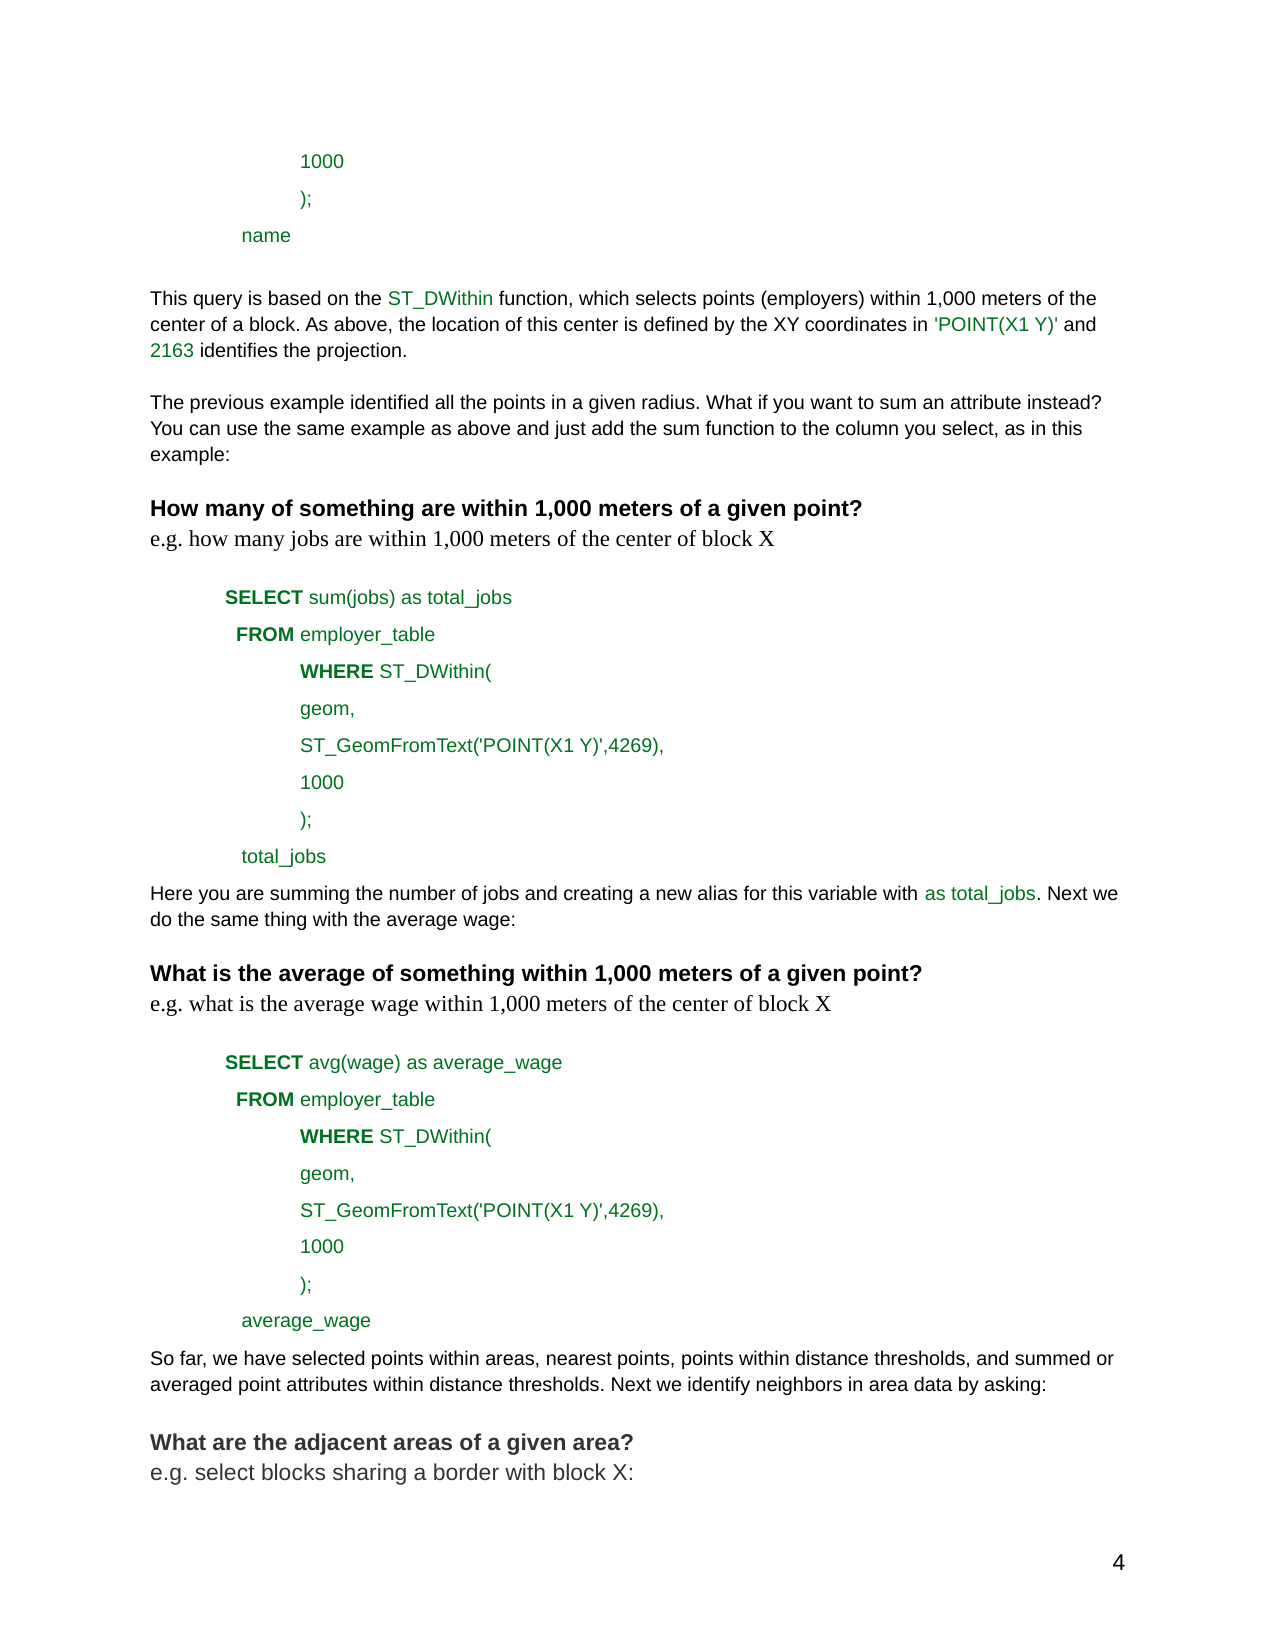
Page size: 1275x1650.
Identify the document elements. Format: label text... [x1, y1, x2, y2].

text 1000 [225, 150, 1125, 173]
text ); [225, 808, 1125, 831]
text So far, we have selected points within areas, nearest points, points within distance thresholds, and summed or averaged point attributes within distance thresholds. Next we identify neighbors in area data by asking: [150, 1346, 1125, 1395]
text e.g. how many jobs are within 1,000 meters of the center of block X [150, 526, 1125, 552]
text FROM employer_table [225, 623, 1125, 646]
text geom, [225, 1161, 1125, 1184]
text 1000 [225, 771, 1125, 793]
text FROM employer_table [225, 1087, 1125, 1110]
text Here you are summing the number of jobs and creating a new alias for this variable with as total_jobs. Next we do the same thing with the average wage: [150, 882, 1125, 931]
text What are the adjacent areas of a given area? [150, 1429, 1125, 1455]
text SELECT sum(jobs) as total_jobs [225, 586, 1125, 609]
text SELECT avg(wage) as average_wage [225, 1051, 1125, 1073]
text e.g. select blocks sharing a border with block X: [150, 1459, 1125, 1485]
text WHERE ST_DWithin( [225, 660, 1125, 683]
text name [225, 224, 1125, 247]
text total_jobs [225, 845, 1125, 867]
text This query is based on the ST_DWithin function, which selects points (employers) within 1,000 meters of the center of a block. As above, the location of this center is defined by the XY coordinates in 'POINT(X1 Y)' and 2163 identifies the projection. [150, 287, 1125, 362]
text What is the average of something within 1,000 meters of a given point? [150, 960, 1125, 986]
text How many of something are within 1,000 meters of a given point? [150, 495, 1125, 522]
text ); [225, 1272, 1125, 1295]
text average_wage [225, 1309, 1125, 1332]
text geom, [225, 697, 1125, 719]
text The previous example identified all the points in a given radius. What if you want to sum an attribute instead? You can use the same example as above and just add the sum function to the column you select, as in this example: [150, 391, 1125, 466]
text WHERE ST_DWithin( [225, 1124, 1125, 1147]
text ST_GeomFromText('POINT(X1 Y)',4269), [225, 1198, 1125, 1221]
text 1000 [225, 1235, 1125, 1258]
text ); [225, 187, 1125, 210]
text e.g. what is the average wage within 1,000 meters of the center of block X [150, 990, 1125, 1016]
text ST_GeomFromText('POINT(X1 Y)',4269), [225, 734, 1125, 757]
